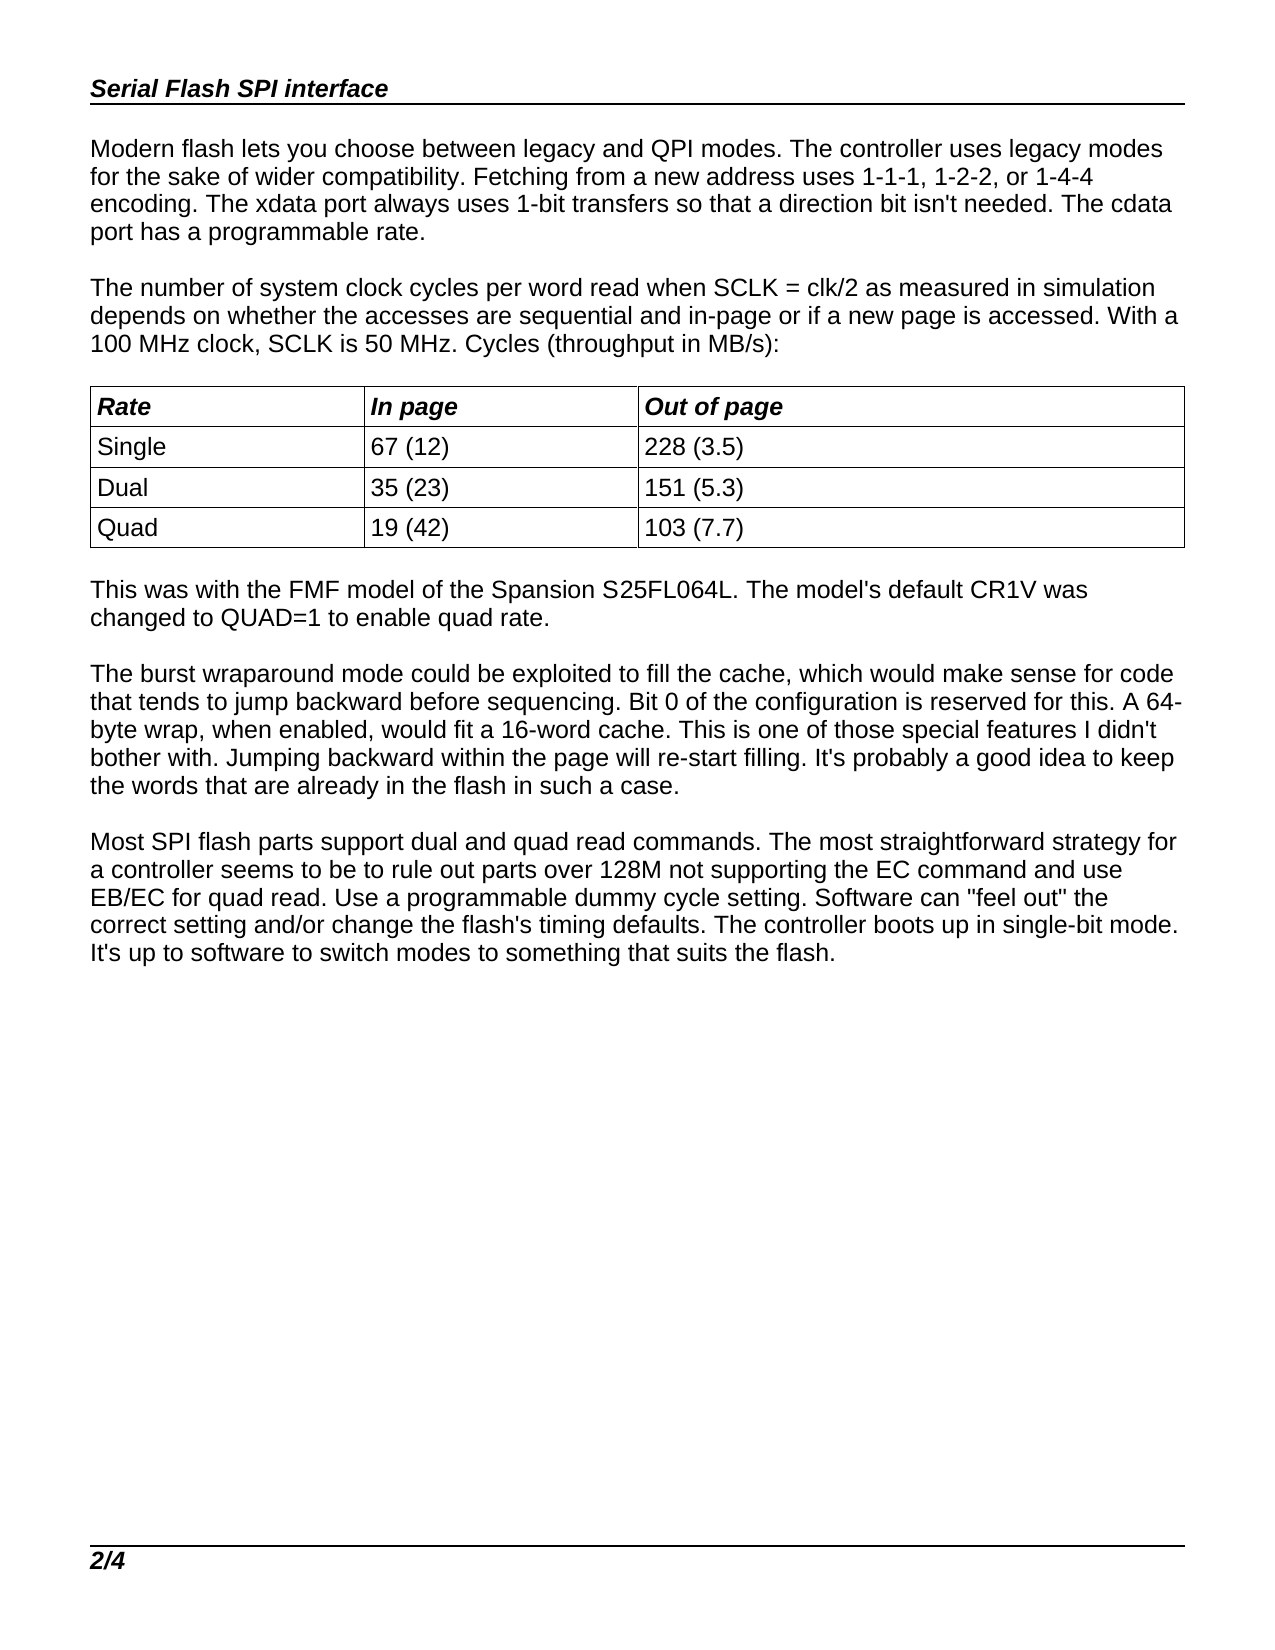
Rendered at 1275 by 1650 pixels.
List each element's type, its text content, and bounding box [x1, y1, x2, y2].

table_cell Single [91, 427, 364, 467]
table_cell Quad [91, 508, 364, 547]
table_cell 228 (3.5) [639, 427, 1184, 467]
table_header In page [365, 387, 637, 426]
table_cell Dual [91, 468, 364, 507]
text Most SPI flash parts support dual and quad read commands. The most straightforward strategy for a controller seems to be to rule out parts over 128M not supporting the EC command and use EB/EC for quad read. Use a programmable dummy cycle setting. Software can "feel out" the correct setting and/or change the flash's timing defaults. The controller boots up in single-bit mode. It's up to software to switch modes to something that suits the flash. [90, 828, 1185, 967]
text Modern flash lets you choose between legacy and QPI modes. The controller uses legacy modes for the sake of wider compatibility. Fetching from a new address uses 1-1-1, 1-2-2, or 1-4-4 encoding. The xdata port always uses 1-bit transfers so that a direction bit isn't needed. The cdata port has a programmable rate. [90, 134, 1185, 246]
table_header Out of page [639, 387, 1184, 426]
text The number of system clock cycles per word read when SCLK = clk/2 as measured in simulation depends on whether the accesses are sequential and in-page or if a new page is accessed. With a 100 MHz clock, SCLK is 50 MHz. Cycles (throughput in MB/s): [90, 274, 1185, 358]
table_cell 103 (7.7) [639, 508, 1184, 547]
table_cell 35 (23) [365, 468, 637, 507]
table_cell 19 (42) [365, 508, 637, 547]
text This was with the FMF model of the Spansion S25FL064L. The model's default CR1V was changed to QUAD=1 to enable quad rate. [90, 576, 1185, 632]
table_header Rate [91, 387, 364, 426]
table_cell 151 (5.3) [639, 468, 1184, 507]
table_cell 67 (12) [365, 427, 637, 467]
text The burst wraparound mode could be exploited to fill the cache, which would make sense for code that tends to jump backward before sequencing. Bit 0 of the configuration is reserved for this. A 64-byte wrap, when enabled, would fit a 16-word cache. This is one of those special features I didn't bother with. Jumping backward within the page will re-start filling. It's probably a good idea to keep the words that are already in the flash in such a case. [90, 660, 1185, 800]
